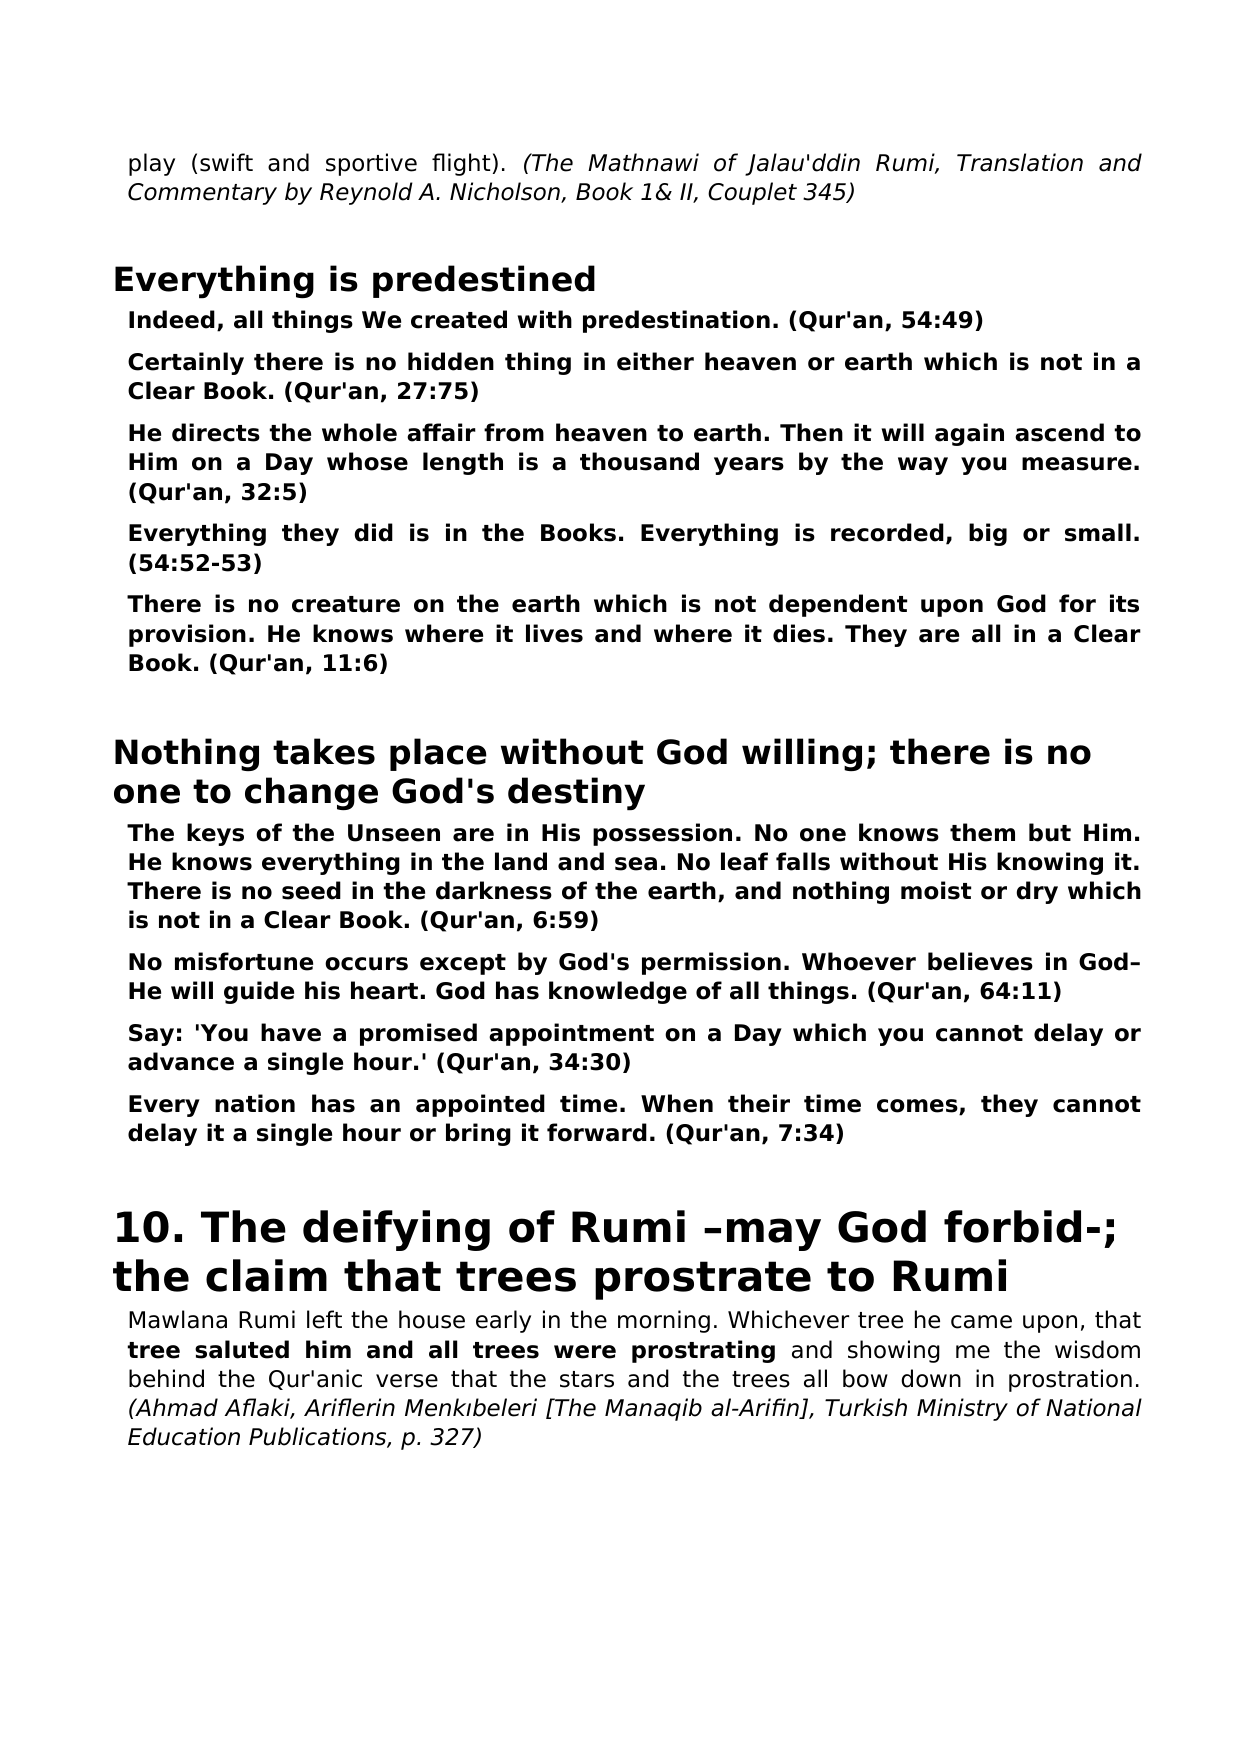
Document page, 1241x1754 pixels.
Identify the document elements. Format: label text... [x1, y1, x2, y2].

text The keys of the Unseen are in His possession. No one knows them but Him. He knows everything in the land and sea. No leaf falls without His knowing it. There is no seed in the darkness of the earth, and nothing moist or dry which is not in a Clear Book. (Qur'an, 6:59) [127, 820, 1143, 934]
subtitle 10. The deifying of Rumi –may God forbid-; the claim that trees prostrate to Rumi [112, 1204, 1165, 1301]
text Everything they did is in the Books. Everything is recorded, big or small. (54:52-53) [127, 521, 1143, 576]
subtitle Everything is predestined [112, 260, 1165, 299]
text There is no creature on the earth which is not dependent upon God for its provision. He knows where it lives and where it dies. They are all in a Clear Book. (Qur'an, 11:6) [127, 592, 1143, 677]
text Say: 'You have a promised appointment on a Day which you cannot delay or advance a single hour.' (Qur'an, 34:30) [127, 1020, 1143, 1076]
text No misfortune occurs except by God's permission. Whoever believes in God–He will guide his heart. God has knowledge of all things. (Qur'an, 64:11) [127, 949, 1143, 1005]
text He directs the whole affair from heaven to earth. Then it will again ascend to Him on a Day whose length is a thousand years by the way you measure. (Qur'an, 32:5) [127, 420, 1143, 505]
subtitle Nothing takes place without God willing; there is no one to change God's destiny [112, 734, 1165, 811]
text Mawlana Rumi left the house early in the morning. Whichever tree he came upon, that tree saluted him and all trees were prostrating and showing me the wisdom behind the Qur'anic verse that the stars and the trees all bow down in prostration. (Ahmad Aflaki, Ariflerin Menkıbeleri [The Manaqib al-Arifin], Turkish Ministry of National Education Publications, p. 327) [127, 1307, 1143, 1451]
text Every nation has an appointed time. When their time comes, they cannot delay it a single hour or bring it forward. (Qur'an, 7:34) [127, 1091, 1143, 1147]
text Indeed, all things We created with predestination. (Qur'an, 54:49) [127, 307, 1143, 334]
text Certainly there is no hidden thing in either heaven or earth which is not in a Clear Book. (Qur'an, 27:75) [127, 349, 1143, 405]
text play (swift and sportive flight). (The Mathnawi of Jalau'ddin Rumi, Translation and Commentary by Reynold A. Nicholson, Book 1& II, Couplet 345) [127, 150, 1143, 206]
